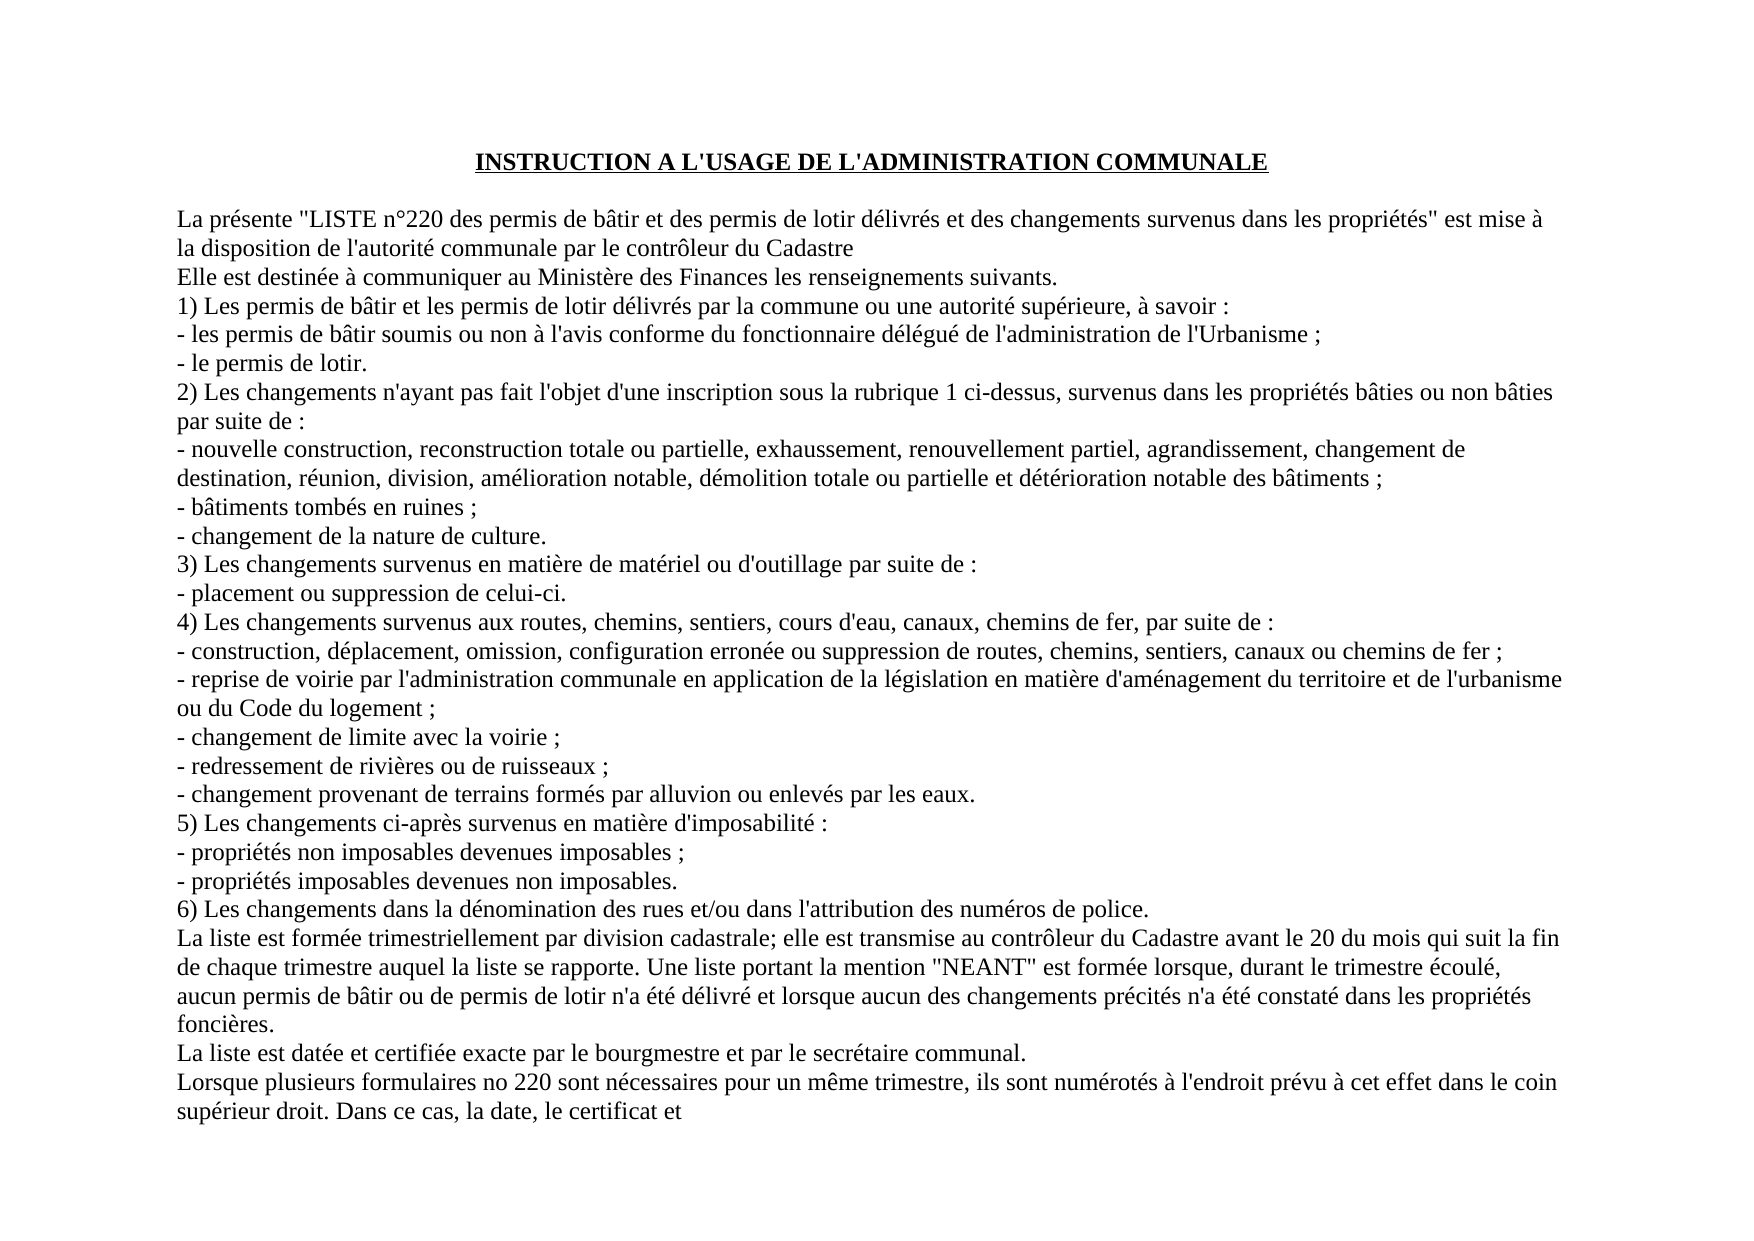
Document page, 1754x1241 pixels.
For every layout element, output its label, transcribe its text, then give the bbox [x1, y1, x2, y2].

text 3) Les changements survenus en matière de matériel ou d'outillage par suite de : [177, 549, 1566, 578]
text La liste est formée trimestriellement par division cadastrale; elle est transmise au contrôleur du Cadastre avant le 20 du mois qui suit la fin de chaque trimestre auquel la liste se rapporte. Une liste portant la mention "NEANT" est formée lorsque, durant le trimestre écoulé, aucun permis de bâtir ou de permis de lotir n'a été délivré et lorsque aucun des changements précités n'a été constaté dans les propriétés foncières. [177, 923, 1566, 1038]
text - construction, déplacement, omission, configuration erronée ou suppression de routes, chemins, sentiers, canaux ou chemins de fer ; [177, 636, 1566, 664]
text - les permis de bâtir soumis ou non à l'avis conforme du fonctionnaire délégué de l'administration de l'Urbanisme ; [177, 319, 1566, 348]
text - changement provenant de terrains formés par alluvion ou enlevés par les eaux. [177, 779, 1566, 808]
text 6) Les changements dans la dénomination des rues et/ou dans l'attribution des numéros de police. [177, 894, 1566, 923]
text - propriétés non imposables devenues imposables ; [177, 837, 1566, 866]
text La liste est datée et certifiée exacte par le bourgmestre et par le secrétaire communal. [177, 1038, 1566, 1067]
text - le permis de lotir. [177, 348, 1566, 377]
text - propriétés imposables devenues non imposables. [177, 866, 1566, 894]
text 5) Les changements ci-après survenus en matière d'imposabilité : [177, 808, 1566, 837]
text - reprise de voirie par l'administration communale en application de la législation en matière d'aménagement du territoire et de l'urbanisme ou du Code du logement ; [177, 664, 1566, 722]
text - placement ou suppression de celui-ci. [177, 578, 1566, 607]
text - changement de la nature de culture. [177, 521, 1566, 549]
text 1) Les permis de bâtir et les permis de lotir délivrés par la commune ou une autorité supérieure, à savoir : [177, 291, 1566, 319]
text - changement de limite avec la voirie ; [177, 722, 1566, 751]
text Lorsque plusieurs formulaires no 220 sont nécessaires pour un même trimestre, ils sont numérotés à l'endroit prévu à cet effet dans le coin supérieur droit. Dans ce cas, la date, le certificat et [177, 1067, 1566, 1124]
text - nouvelle construction, reconstruction totale ou partielle, exhaussement, renouvellement partiel, agrandissement, changement de destination, réunion, division, amélioration notable, démolition totale ou partielle et détérioration notable des bâtiments ; [177, 434, 1566, 492]
text La présente "LISTE n°220 des permis de bâtir et des permis de lotir délivrés et des changements survenus dans les propriétés" est mise à la disposition de l'autorité communale par le contrôleur du Cadastre [177, 204, 1566, 262]
text - bâtiments tombés en ruines ; [177, 492, 1566, 521]
text 2) Les changements n'ayant pas fait l'objet d'une inscription sous la rubrique 1 ci-dessus, survenus dans les propriétés bâties ou non bâties par suite de : [177, 377, 1566, 434]
text INSTRUCTION A L'USAGE DE L'ADMINISTRATION COMMUNALE [177, 147, 1566, 176]
text Elle est destinée à communiquer au Ministère des Finances les renseignements suivants. [177, 262, 1566, 291]
text - redressement de rivières ou de ruisseaux ; [177, 751, 1566, 779]
text 4) Les changements survenus aux routes, chemins, sentiers, cours d'eau, canaux, chemins de fer, par suite de : [177, 607, 1566, 636]
